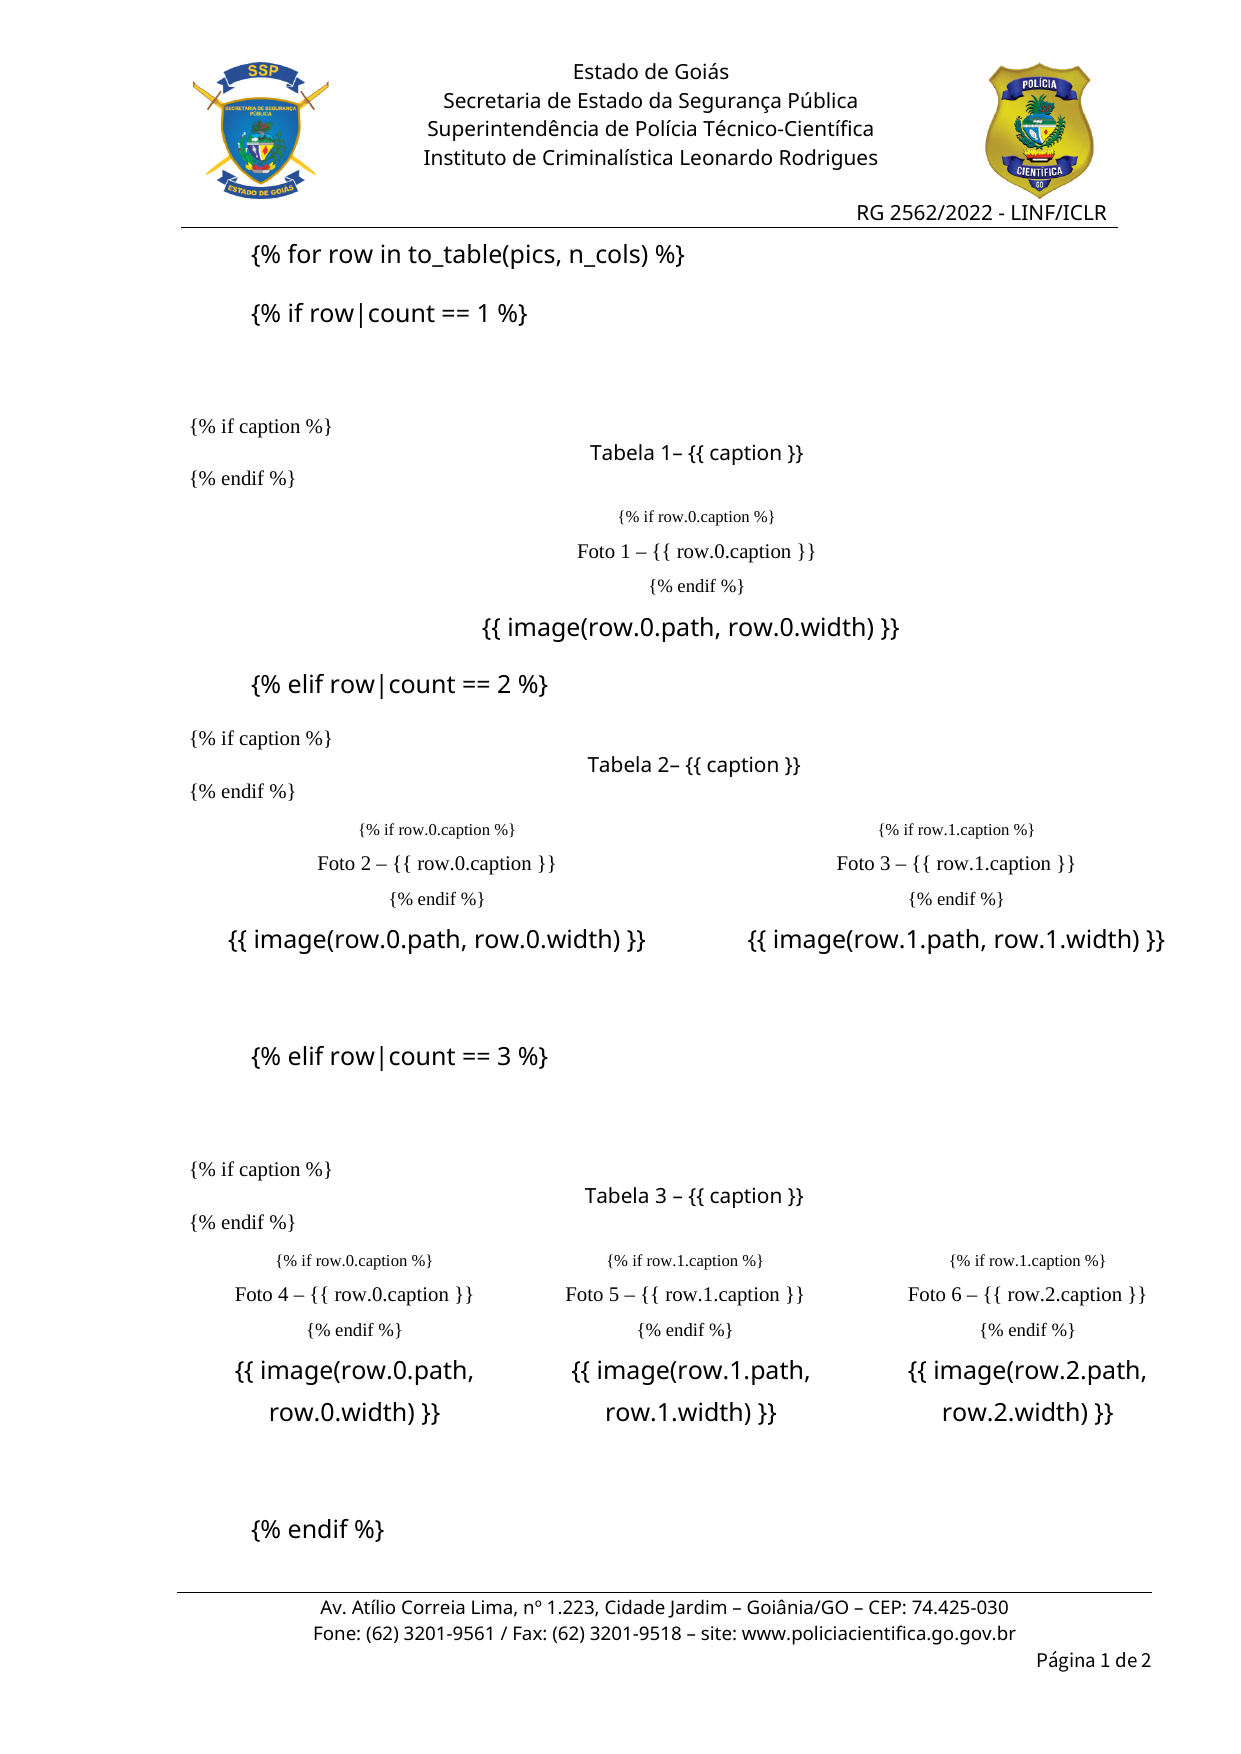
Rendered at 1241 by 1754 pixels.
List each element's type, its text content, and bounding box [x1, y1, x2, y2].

table_header {% if caption %} Tabela 1– {{ caption }} {% endif %} [177, 414, 1216, 507]
text {% elif row|count == 2 %} [177, 667, 1152, 701]
picture [985, 62, 1094, 199]
text {% endif %} [177, 1512, 1152, 1546]
table_header {% if caption %} Tabela 3 – {{ caption }} {% endif %} [177, 1157, 1216, 1250]
picture [192, 62, 329, 199]
table_cell {% if row.1.caption %} Foto 3 – {{ row.1.caption }} {% endif %} {{ image(row.1.path, row.1.width) }} [697, 820, 1216, 979]
text {% if row|count == 1 %} [177, 295, 1152, 329]
table_cell {% if row.1.caption %} Foto 5 – {{ row.1.caption }} {% endif %} {{ image(row.1.path, row.1.width) }} [531, 1250, 839, 1453]
text {% for row in to_table(pics, n_cols) %} [177, 236, 1152, 270]
table_cell {% if row.0.caption %} Foto 1 – {{ row.0.caption }} {% endif %} {{ image(row.0.path, row.0.width) }} [177, 507, 1216, 667]
table_cell {% if row.0.caption %} Foto 4 – {{ row.0.caption }} {% endif %} {{ image(row.0.path, row.0.width) }} [177, 1250, 531, 1453]
table_cell {% if row.1.caption %} Foto 6 – {{ row.2.caption }} {% endif %} {{ image(row.2.path, row.2.width) }} [839, 1250, 1216, 1453]
text {% elif row|count == 3 %} [177, 1039, 1152, 1073]
table_header {% if caption %} Tabela 2– {{ caption }} {% endif %} [177, 726, 1216, 819]
table_cell {% if row.0.caption %} Foto 2 – {{ row.0.caption }} {% endif %} {{ image(row.0.path, row.0.width) }} [177, 820, 697, 979]
